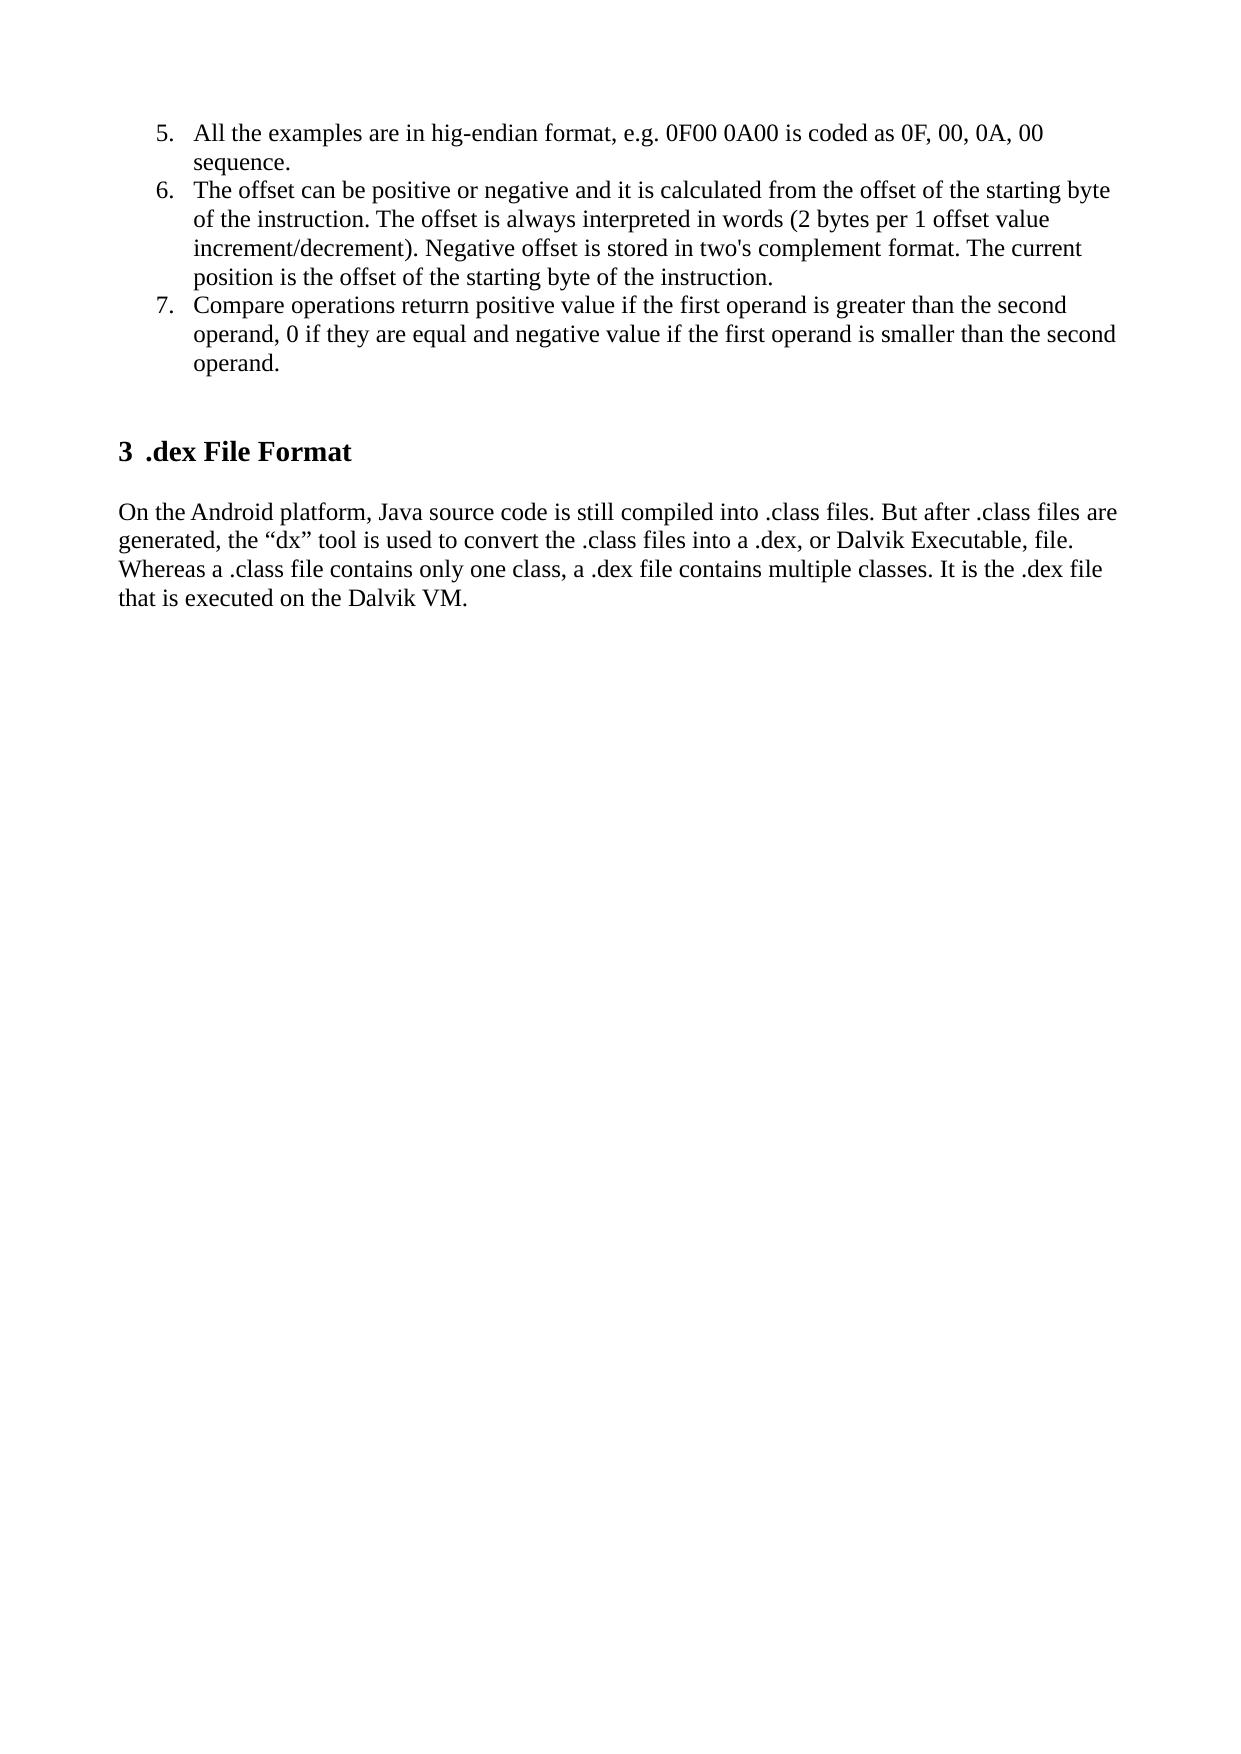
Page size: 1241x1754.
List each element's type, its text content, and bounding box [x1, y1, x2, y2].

list The offset can be positive or negative and it is calculated from the offset of the starting byte of the instruction. The offset is always interpreted in words (2 bytes per 1 offset value increment/decrement). Negative offset is stored in two's complement format. The current position is the offset of the starting byte of the instruction. [156, 176, 1122, 291]
list All the examples are in hig-endian format, e.g. 0F00 0A00 is coded as 0F, 00, 0A, 00 sequence. [156, 118, 1122, 176]
list Compare operations returrn positive value if the first operand is greater than the second operand, 0 if they are equal and negative value if the first operand is smaller than the second operand. [156, 291, 1122, 377]
text On the Android platform, Java source code is still compiled into .class files. But after .class files are generated, the “dx” tool is used to convert the .class files into a .dex, or Dalvik Executable, file. Whereas a .class file contains only one class, a .dex file contains multiple classes. It is the .dex file that is executed on the Dalvik VM. [118, 497, 1122, 612]
text 3 .dex File Format [118, 434, 1122, 468]
